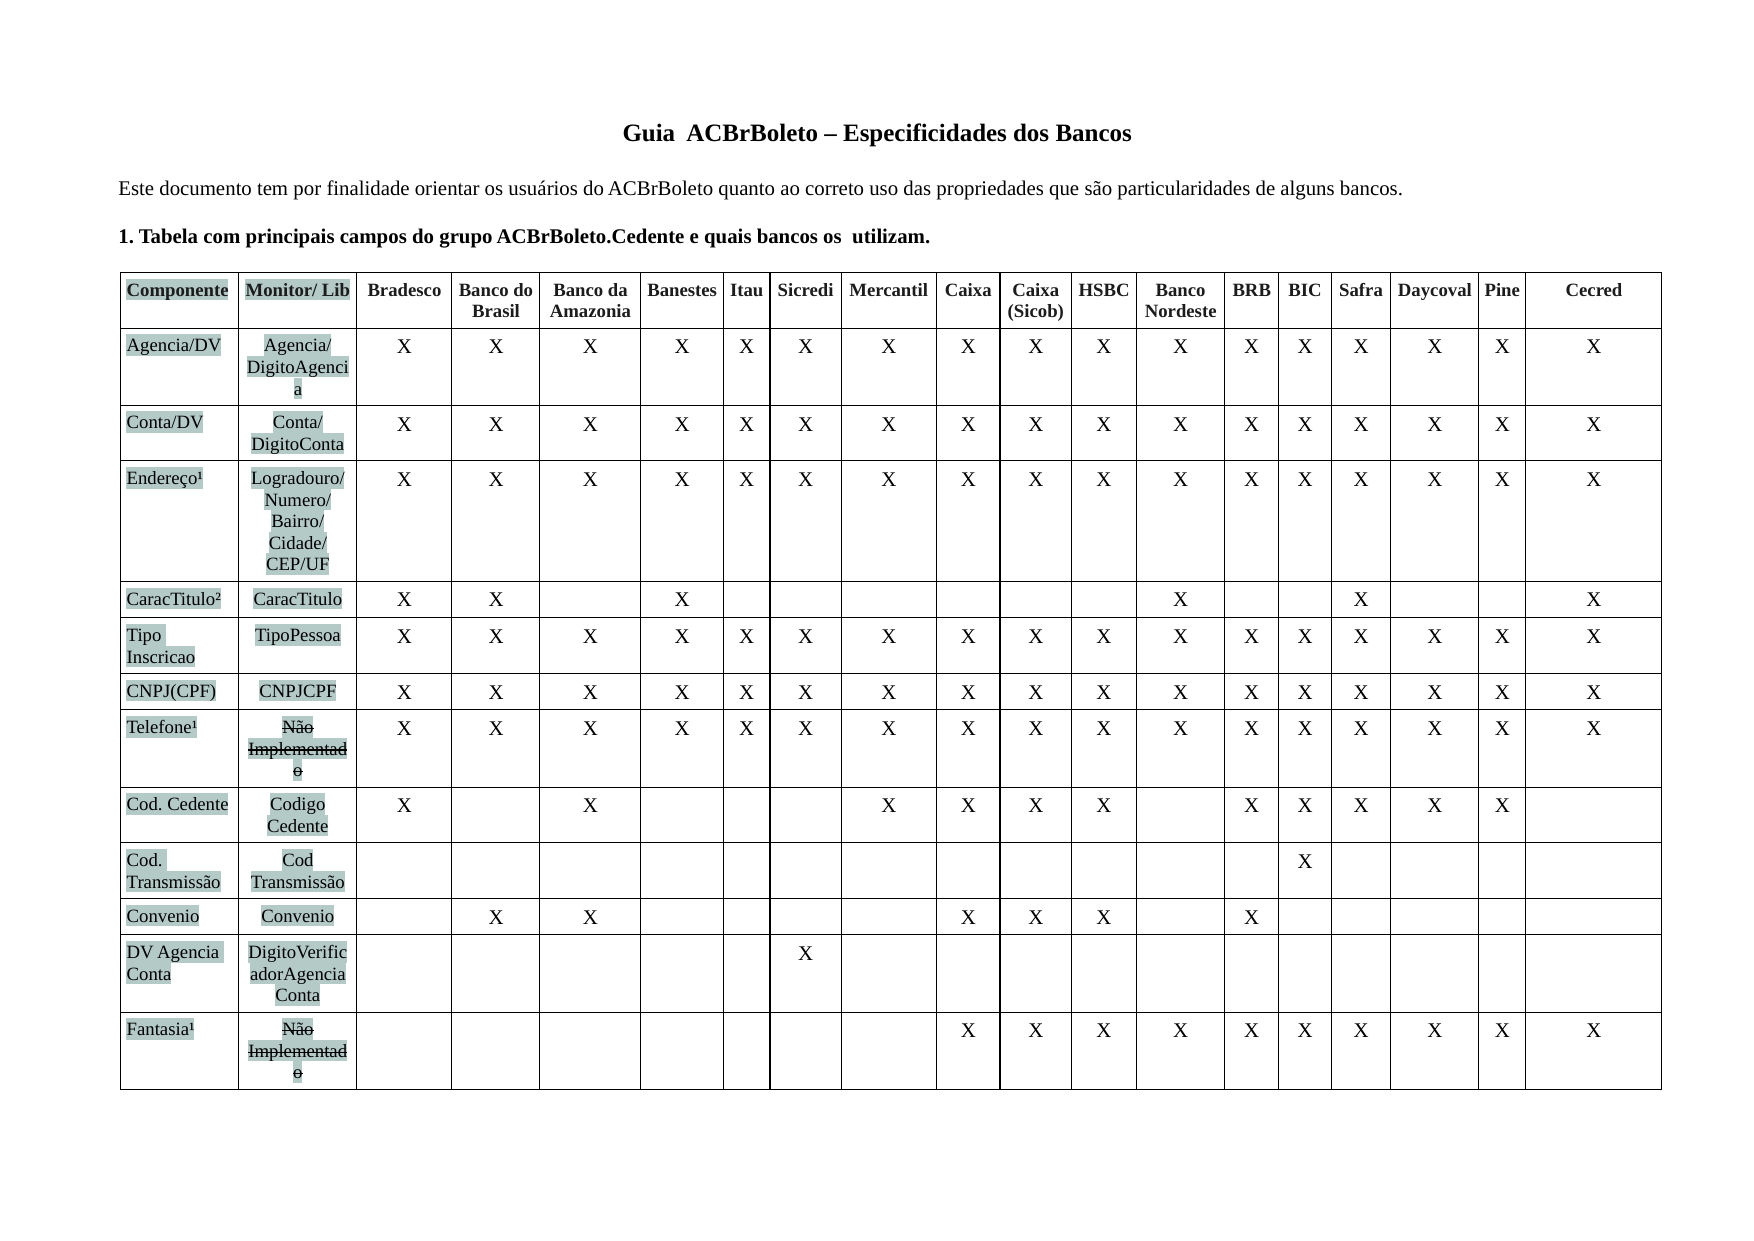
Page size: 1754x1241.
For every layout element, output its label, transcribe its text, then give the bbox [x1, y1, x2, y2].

table_header Banco da Amazonia [540, 273, 640, 327]
table_header Componente [121, 273, 238, 327]
table_cell X [842, 329, 936, 405]
table_cell X [1332, 674, 1390, 709]
table_cell Conta/DV [121, 406, 238, 460]
table_header BIC [1279, 273, 1331, 327]
table_cell X [540, 329, 640, 405]
table_cell [1526, 899, 1661, 934]
table_cell X [1526, 1013, 1661, 1089]
table_cell [771, 899, 841, 934]
table_cell X [1479, 329, 1525, 405]
table_cell X [1001, 406, 1071, 460]
table_cell X [1279, 461, 1331, 581]
table_cell X [937, 406, 999, 460]
table_cell X [452, 406, 539, 460]
table_cell [724, 935, 769, 1012]
table_cell [641, 788, 723, 842]
table_cell X [1225, 329, 1278, 405]
table_cell X [842, 461, 936, 581]
table_cell X [452, 618, 539, 673]
table_cell X [540, 618, 640, 673]
table_header HSBC [1072, 273, 1136, 327]
table_cell X [1479, 406, 1525, 460]
table_cell X [1332, 406, 1390, 460]
table_header Cecred [1526, 273, 1661, 327]
table_header BRB [1225, 273, 1278, 327]
table_cell [452, 843, 539, 898]
table_cell X [771, 406, 841, 460]
table_cell X [1332, 788, 1390, 842]
table_cell X [452, 461, 539, 581]
table_cell X [1391, 406, 1478, 460]
table_cell X [1072, 329, 1136, 405]
table_cell [937, 843, 999, 898]
table_header Banco Nordeste [1137, 273, 1224, 327]
table_cell X [1526, 329, 1661, 405]
table_cell X [937, 899, 999, 934]
table_cell X [1225, 788, 1278, 842]
table_cell Cod. Transmissão [121, 843, 238, 898]
table_cell CNPJ(CPF) [121, 674, 238, 709]
table_cell X [771, 329, 841, 405]
table_cell [357, 843, 451, 898]
table_cell X [641, 329, 723, 405]
table_cell X [771, 710, 841, 787]
table_cell [1526, 788, 1661, 842]
table_cell X [357, 329, 451, 405]
table_cell [357, 899, 451, 934]
table_cell X [1072, 618, 1136, 673]
table_cell [540, 582, 640, 617]
table_cell Fantasia¹ [121, 1013, 238, 1089]
table_header Bradesco [357, 273, 451, 327]
table_cell [1479, 582, 1525, 617]
table_cell [724, 899, 769, 934]
table_cell [641, 935, 723, 1012]
table_cell X [1526, 406, 1661, 460]
table_cell X [1391, 788, 1478, 842]
table_cell X [540, 710, 640, 787]
table_cell X [452, 582, 539, 617]
table_cell CaracTitulo [239, 582, 356, 617]
table_cell Cod Transmissão [239, 843, 356, 898]
table_cell X [1225, 461, 1278, 581]
table_cell X [1526, 582, 1661, 617]
table_cell X [842, 618, 936, 673]
table_cell [1225, 935, 1278, 1012]
table_cell X [357, 674, 451, 709]
table_cell X [1225, 674, 1278, 709]
table_cell Codigo Cedente [239, 788, 356, 842]
table_cell X [937, 329, 999, 405]
table_cell X [1001, 788, 1071, 842]
table_cell X [1225, 618, 1278, 673]
table_cell [1072, 935, 1136, 1012]
table_cell X [937, 618, 999, 673]
table_cell X [1137, 406, 1224, 460]
table_header Banestes [641, 273, 723, 327]
table_cell X [452, 674, 539, 709]
table_header Itau [724, 273, 769, 327]
table_cell [357, 1013, 451, 1089]
table_cell X [357, 618, 451, 673]
table_cell [771, 788, 841, 842]
table_cell X [1137, 1013, 1224, 1089]
table_cell X [1072, 1013, 1136, 1089]
table_cell [1137, 899, 1224, 934]
table_cell X [1279, 843, 1331, 898]
table_cell X [1001, 461, 1071, 581]
table_cell X [771, 618, 841, 673]
table_cell X [937, 674, 999, 709]
table_cell X [1225, 406, 1278, 460]
table_cell DV Agencia Conta [121, 935, 238, 1012]
table_header Caixa [937, 273, 999, 327]
table_cell [641, 899, 723, 934]
table_cell X [452, 329, 539, 405]
table_cell [724, 582, 769, 617]
table_cell X [1391, 618, 1478, 673]
table_cell [771, 1013, 841, 1089]
table_cell X [842, 674, 936, 709]
table_cell [1479, 843, 1525, 898]
table_cell X [1001, 329, 1071, 405]
table_cell [1391, 935, 1478, 1012]
table_cell X [1137, 674, 1224, 709]
table_cell X [724, 674, 769, 709]
table_cell X [1137, 710, 1224, 787]
table_cell X [1225, 1013, 1278, 1089]
table_cell X [1332, 461, 1390, 581]
table_cell X [1332, 710, 1390, 787]
table_cell X [641, 461, 723, 581]
table_cell X [641, 618, 723, 673]
table_cell X [771, 674, 841, 709]
table_cell [1072, 582, 1136, 617]
table_cell Endereço¹ [121, 461, 238, 581]
table_cell [1391, 899, 1478, 934]
table_cell X [357, 406, 451, 460]
table_cell X [724, 406, 769, 460]
table_cell [1479, 935, 1525, 1012]
table_cell X [452, 899, 539, 934]
table_cell X [937, 1013, 999, 1089]
table_cell X [1072, 899, 1136, 934]
table_cell X [771, 935, 841, 1012]
table_cell X [724, 618, 769, 673]
table_cell X [357, 582, 451, 617]
table_cell X [1001, 674, 1071, 709]
table_cell X [1072, 674, 1136, 709]
table_cell [1526, 843, 1661, 898]
table_cell Agencia/DigitoAgencia [239, 329, 356, 405]
table_cell X [1137, 582, 1224, 617]
table_cell X [1526, 674, 1661, 709]
table_cell X [937, 461, 999, 581]
table_cell [1279, 935, 1331, 1012]
table_cell X [540, 788, 640, 842]
table_cell X [1001, 1013, 1071, 1089]
table_cell X [1279, 788, 1331, 842]
table_cell Logradouro/Numero/Bairro/Cidade/CEP/UF [239, 461, 356, 581]
table_cell X [842, 406, 936, 460]
text Este documento tem por finalidade orientar os usuários do ACBrBoleto quanto ao correto uso das propriedades que são particularidades de alguns bancos. [118, 176, 1636, 200]
table_cell [771, 843, 841, 898]
table_cell X [357, 788, 451, 842]
table_cell [937, 935, 999, 1012]
table_cell X [540, 674, 640, 709]
table_cell [771, 582, 841, 617]
table_cell [1479, 899, 1525, 934]
table_cell X [1332, 582, 1390, 617]
table_cell X [540, 899, 640, 934]
table_cell [842, 899, 936, 934]
table_cell X [1526, 618, 1661, 673]
table_cell X [1526, 710, 1661, 787]
table_cell X [1279, 329, 1331, 405]
table_cell Tipo Inscricao [121, 618, 238, 673]
table_cell [1279, 582, 1331, 617]
table_cell X [540, 461, 640, 581]
table_cell X [724, 710, 769, 787]
table_cell [937, 582, 999, 617]
table_cell X [1479, 710, 1525, 787]
table_cell X [937, 788, 999, 842]
table_cell [842, 935, 936, 1012]
table_cell [1332, 899, 1390, 934]
table_cell [641, 843, 723, 898]
table_cell X [641, 582, 723, 617]
text 1. Tabela com principais campos do grupo ACBrBoleto.Cedente e quais bancos os utilizam. [118, 224, 1636, 248]
table_cell Não Implementado [239, 1013, 356, 1089]
table_cell Não Implementado [239, 710, 356, 787]
table_cell X [641, 674, 723, 709]
table_cell CNPJCPF [239, 674, 356, 709]
table_cell [842, 843, 936, 898]
table_header Mercantil [842, 273, 936, 327]
table_cell X [1072, 710, 1136, 787]
table_cell X [1479, 618, 1525, 673]
table_cell X [771, 461, 841, 581]
table_cell X [641, 406, 723, 460]
table_cell [1137, 843, 1224, 898]
table_cell Conta/DigitoConta [239, 406, 356, 460]
table_cell X [1332, 618, 1390, 673]
table_cell X [1225, 899, 1278, 934]
table_cell [1137, 935, 1224, 1012]
table_cell X [842, 788, 936, 842]
table_cell [1279, 899, 1331, 934]
table_cell X [1279, 710, 1331, 787]
table_cell Cod. Cedente [121, 788, 238, 842]
table_cell [842, 1013, 936, 1089]
table_cell [1225, 582, 1278, 617]
table_cell X [540, 406, 640, 460]
table_cell [641, 1013, 723, 1089]
table_cell [357, 935, 451, 1012]
table_cell [1001, 582, 1071, 617]
table_cell [1391, 582, 1478, 617]
table_cell [1332, 843, 1390, 898]
table_cell X [724, 461, 769, 581]
table_cell [724, 788, 769, 842]
table_cell X [1391, 710, 1478, 787]
table_cell X [452, 710, 539, 787]
table_cell X [1479, 674, 1525, 709]
table_cell X [1332, 1013, 1390, 1089]
table_cell [724, 1013, 769, 1089]
table_cell [842, 582, 936, 617]
table_cell [1072, 843, 1136, 898]
table_cell X [1137, 461, 1224, 581]
table_cell X [1279, 1013, 1331, 1089]
table_cell X [1001, 899, 1071, 934]
table_cell [1137, 788, 1224, 842]
table_cell X [357, 461, 451, 581]
table_cell [1225, 843, 1278, 898]
table_cell X [1391, 461, 1478, 581]
table_cell [1001, 935, 1071, 1012]
table_cell [452, 788, 539, 842]
table_cell X [1279, 674, 1331, 709]
table_cell X [1072, 406, 1136, 460]
table_cell X [1391, 329, 1478, 405]
table_cell X [1279, 406, 1331, 460]
table_cell X [1225, 710, 1278, 787]
table_cell X [724, 329, 769, 405]
table_cell X [1072, 461, 1136, 581]
table_header Caixa (Sicob) [1001, 273, 1071, 327]
table_cell [1332, 935, 1390, 1012]
table_cell X [1137, 329, 1224, 405]
table_cell [724, 843, 769, 898]
table_cell X [842, 710, 936, 787]
table_cell X [1072, 788, 1136, 842]
table_cell X [1279, 618, 1331, 673]
table_cell CaracTitulo² [121, 582, 238, 617]
table_cell X [1001, 618, 1071, 673]
table_cell X [1479, 788, 1525, 842]
table_cell [540, 1013, 640, 1089]
text Guia ACBrBoleto – Especificidades dos Bancos [118, 118, 1636, 147]
table_cell X [937, 710, 999, 787]
table_header Pine [1479, 273, 1525, 327]
table_cell [452, 1013, 539, 1089]
table_cell DigitoVerificadorAgenciaConta [239, 935, 356, 1012]
table_cell Convenio [121, 899, 238, 934]
table_cell [1001, 843, 1071, 898]
table_cell X [1137, 618, 1224, 673]
table_cell X [1479, 461, 1525, 581]
table_cell X [1391, 674, 1478, 709]
table_cell Telefone¹ [121, 710, 238, 787]
table_cell X [357, 710, 451, 787]
table_cell [452, 935, 539, 1012]
table_header Safra [1332, 273, 1390, 327]
table_cell X [1479, 1013, 1525, 1089]
table_cell X [1332, 329, 1390, 405]
table_header Sicredi [771, 273, 841, 327]
table_header Daycoval [1391, 273, 1478, 327]
table_cell [540, 843, 640, 898]
table_cell TipoPessoa [239, 618, 356, 673]
table_header Monitor/ Lib [239, 273, 356, 327]
table_cell Convenio [239, 899, 356, 934]
table_cell Agencia/DV [121, 329, 238, 405]
table_cell X [641, 710, 723, 787]
table_cell [1391, 843, 1478, 898]
table_cell [1526, 935, 1661, 1012]
table_cell [540, 935, 640, 1012]
table_header Banco do Brasil [452, 273, 539, 327]
table_cell X [1001, 710, 1071, 787]
table_cell X [1391, 1013, 1478, 1089]
table_cell X [1526, 461, 1661, 581]
